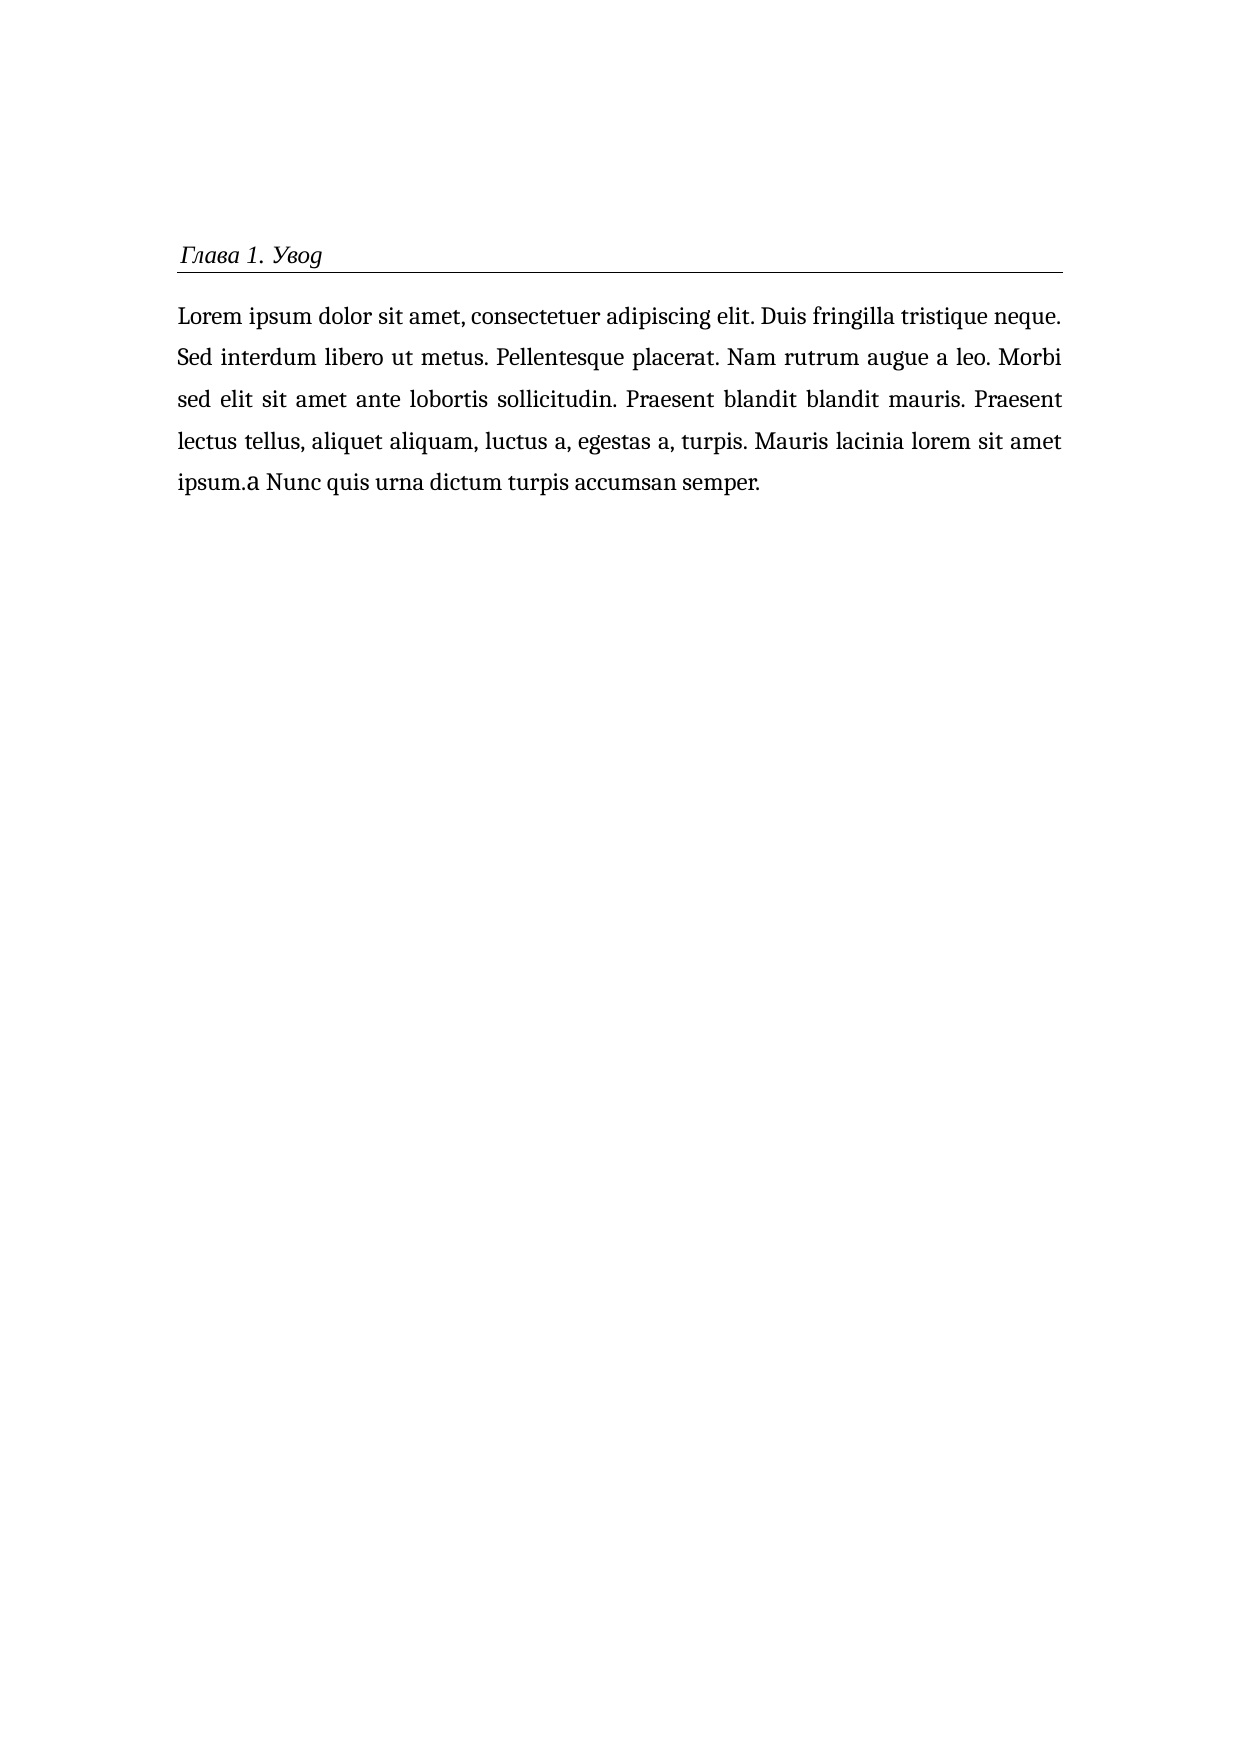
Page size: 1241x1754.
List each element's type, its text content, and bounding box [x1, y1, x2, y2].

text Lorem ipsum dolor sit amet, consectetuer adipiscing elit. Duis fringilla tristique neque. Sed interdum libero ut metus. Pellentesque placerat. Nam rutrum augue a leo. Morbi sed elit sit amet ante lobortis sollicitudin. Praesent blandit blandit mauris. Praesent lectus tellus, aliquet aliquam, luctus a, egestas a, turpis. Mauris lacinia lorem sit amet ipsum.а Nunc quis urna dictum turpis accumsan semper. [177, 302, 1063, 497]
